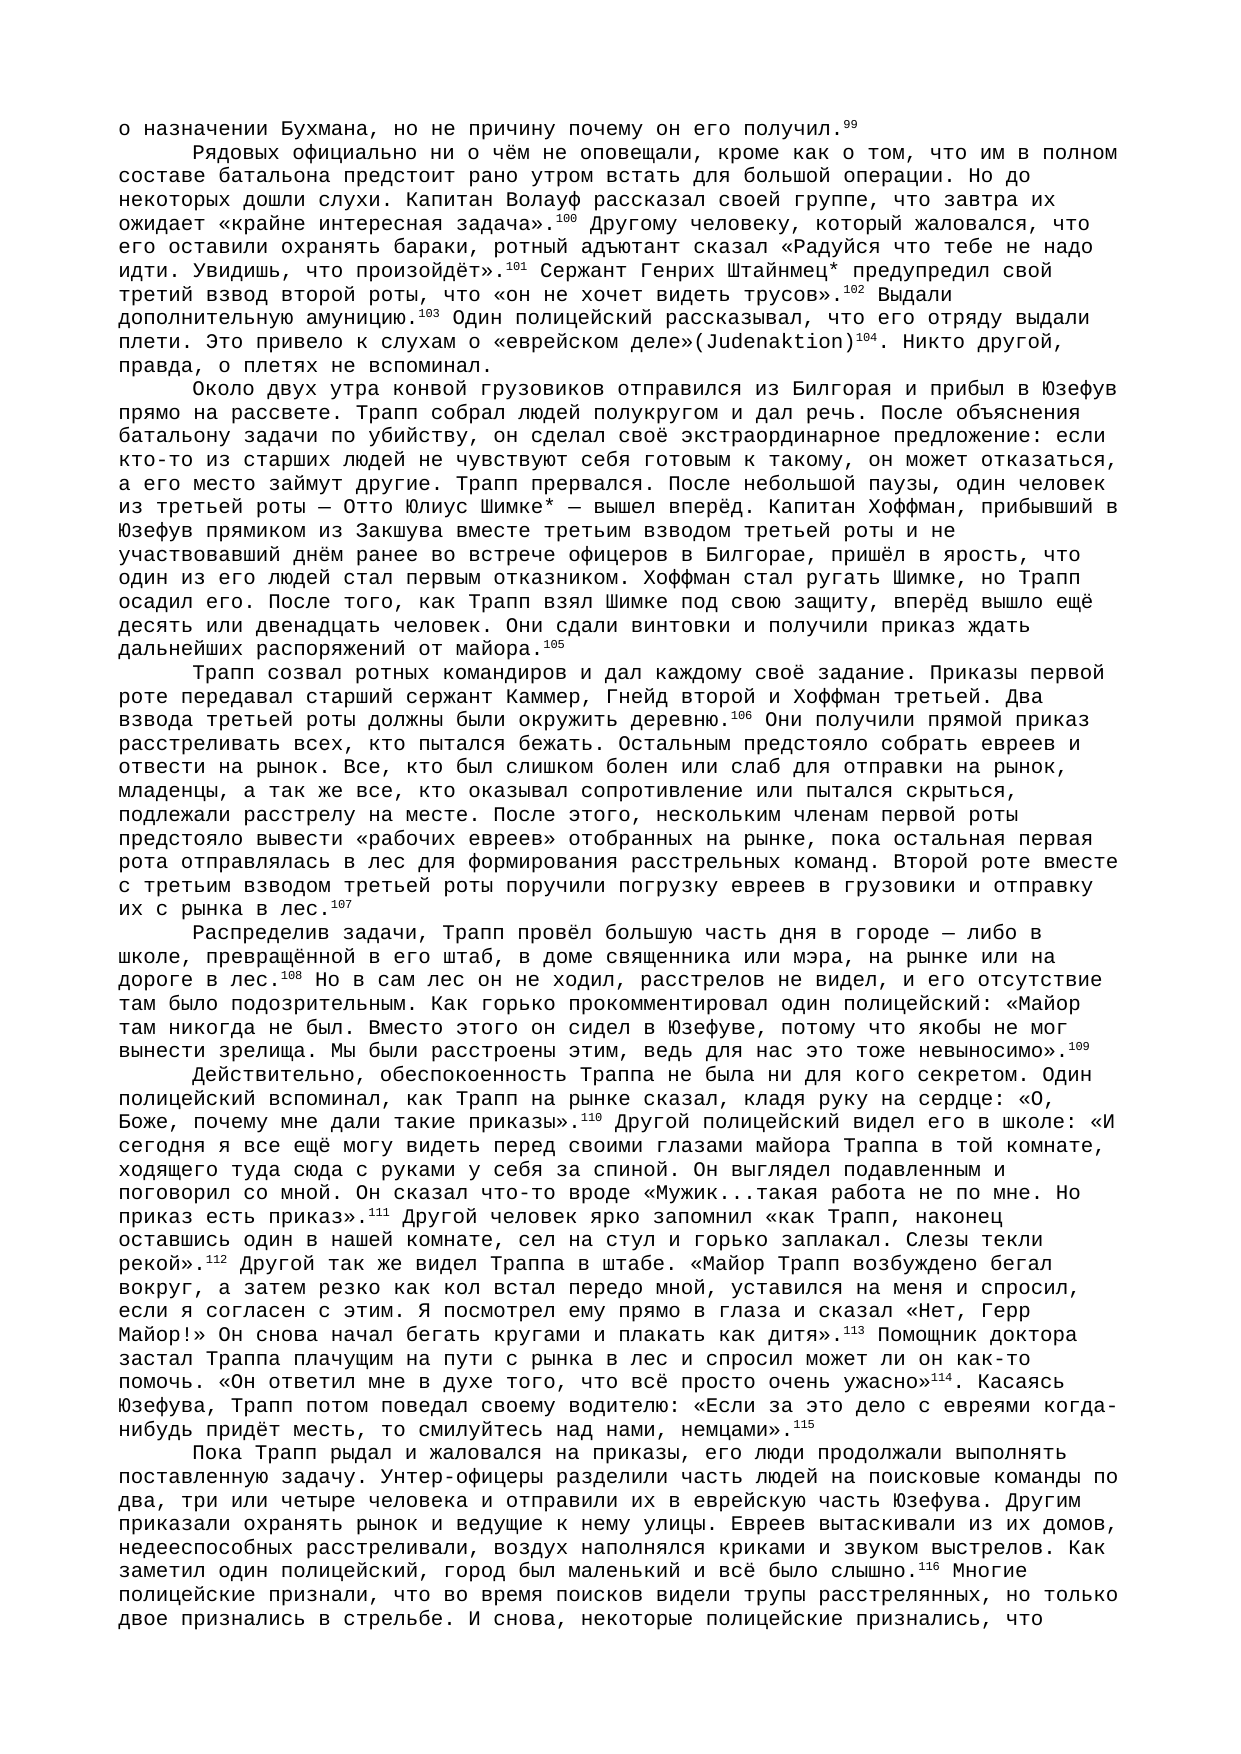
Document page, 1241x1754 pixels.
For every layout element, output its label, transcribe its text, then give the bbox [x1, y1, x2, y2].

text Действительно, обеспокоенность Траппа не была ни для кого секретом. Один полицейский вспоминал, как Трапп на рынке сказал, кладя руку на сердце: «О, Боже, почему мне дали такие приказы». Другой полицейский видел его в школе: «И сегодня я все ещё могу видеть перед своими глазами майора Траппа в той комнате, ходящего туда сюда с руками у себя за спиной. Он выглядел подавленным и поговорил со мной. Он сказал что-то вроде «Мужик...такая работа не по мне. Но приказ есть приказ». Другой человек ярко запомнил «как Трапп, наконец оставшись один в нашей комнате, сел на стул и горько заплакал. Слезы текли рекой». Другой так же видел Траппа в штабе. «Майор Трапп возбуждено бегал вокруг, а затем резко как кол встал передо мной, уставился на меня и спросил, если я согласен с этим. Я посмотрел ему прямо в глаза и сказал «Нет, Герр Майор!» Он снова начал бегать кругами и плакать как дитя». Помощник доктора застал Траппа плачущим на пути с рынка в лес и спросил может ли он как-то помочь. «Он ответил мне в духе того, что всё просто очень ужасно». Касаясь Юзефува, Трапп потом поведал своему водителю: «Если за это дело с евреями когда-нибудь придёт месть, то смилуйтесь над нами, немцами». [118, 1064, 1122, 1442]
text Пока Трапп рыдал и жаловался на приказы, его люди продолжали выполнять поставленную задачу. Унтер-офицеры разделили часть людей на поисковые команды по два, три или четыре человека и отправили их в еврейскую часть Юзефува. Другим приказали охранять рынок и ведущие к нему улицы. Евреев вытаскивали из их домов, недееспособных расстреливали, воздух наполнялся криками и звуком выстрелов. Как заметил один полицейский, город был маленький и всё было слышно. Многие полицейские признали, что во время поисков видели трупы расстрелянных, но только двое признались в стрельбе. И снова, некоторые полицейские признались, что [118, 1442, 1122, 1631]
text Трапп созвал ротных командиров и дал каждому своё задание. Приказы первой роте передавал старший сержант Каммер, Гнейд второй и Хоффман третьей. Два взвода третьей роты должны были окружить деревню. Они получили прямой приказ расстреливать всех, кто пытался бежать. Остальным предстояло собрать евреев и отвести на рынок. Все, кто был слишком болен или слаб для отправки на рынок, младенцы, а так же все, кто оказывал сопротивление или пытался скрыться, подлежали расстрелу на месте. После этого, нескольким членам первой роты предстояло вывести «рабочих евреев» отобранных на рынке, пока остальная первая рота отправлялась в лес для формирования расстрельных команд. Второй роте вместе с третьим взводом третьей роты поручили погрузку евреев в грузовики и отправку их с рынка в лес. [118, 662, 1122, 922]
text Рядовых официально ни о чём не оповещали, кроме как о том, что им в полном составе батальона предстоит рано утром встать для большой операции. Но до некоторых дошли слухи. Капитан Волауф рассказал своей группе, что завтра их ожидает «крайне интересная задача». Другому человеку, который жаловался, что его оставили охранять бараки, ротный адъютант сказал «Радуйся что тебе не надо идти. Увидишь, что произойдёт». Сержант Генрих Штайнмец* предупредил свой третий взвод второй роты, что «он не хочет видеть трусов». Выдали дополнительную амуницию. Один полицейский рассказывал, что его отряду выдали плети. Это привело к слухам о «еврейском деле»(Judenaktion). Никто другой, правда, о плетях не вспоминал. [118, 142, 1122, 378]
text Около двух утра конвой грузовиков отправился из Билгорая и прибыл в Юзефув прямо на рассвете. Трапп собрал людей полукругом и дал речь. После объяснения батальону задачи по убийству, он сделал своё экстраординарное предложение: если кто-то из старших людей не чувствуют себя готовым к такому, он может отказаться, а его место займут другие. Трапп прервался. После небольшой паузы, один человек из третьей роты — Отто Юлиус Шимке* — вышел вперёд. Капитан Хоффман, прибывший в Юзефув прямиком из Закшува вместе третьим взводом третьей роты и не участвовавший днём ранее во встрече офицеров в Билгорае, пришёл в ярость, что один из его людей стал первым отказником. Хоффман стал ругать Шимке, но Трапп осадил его. После того, как Трапп взял Шимке под свою защиту, вперёд вышло ещё десять или двенадцать человек. Они сдали винтовки и получили приказ ждать дальнейших распоряжений от майора. [118, 378, 1122, 662]
text о назначении Бухмана, но не причину почему он его получил. [118, 118, 1122, 142]
text Распределив задачи, Трапп провёл большую часть дня в городе — либо в школе, превращённой в его штаб, в доме священника или мэра, на рынке или на дороге в лес. Но в сам лес он не ходил, расстрелов не видел, и его отсутствие там было подозрительным. Как горько прокомментировал один полицейский: «Майор там никогда не был. Вместо этого он сидел в Юзефуве, потому что якобы не мог вынести зрелища. Мы были расстроены этим, ведь для нас это тоже невыносимо». [118, 922, 1122, 1064]
